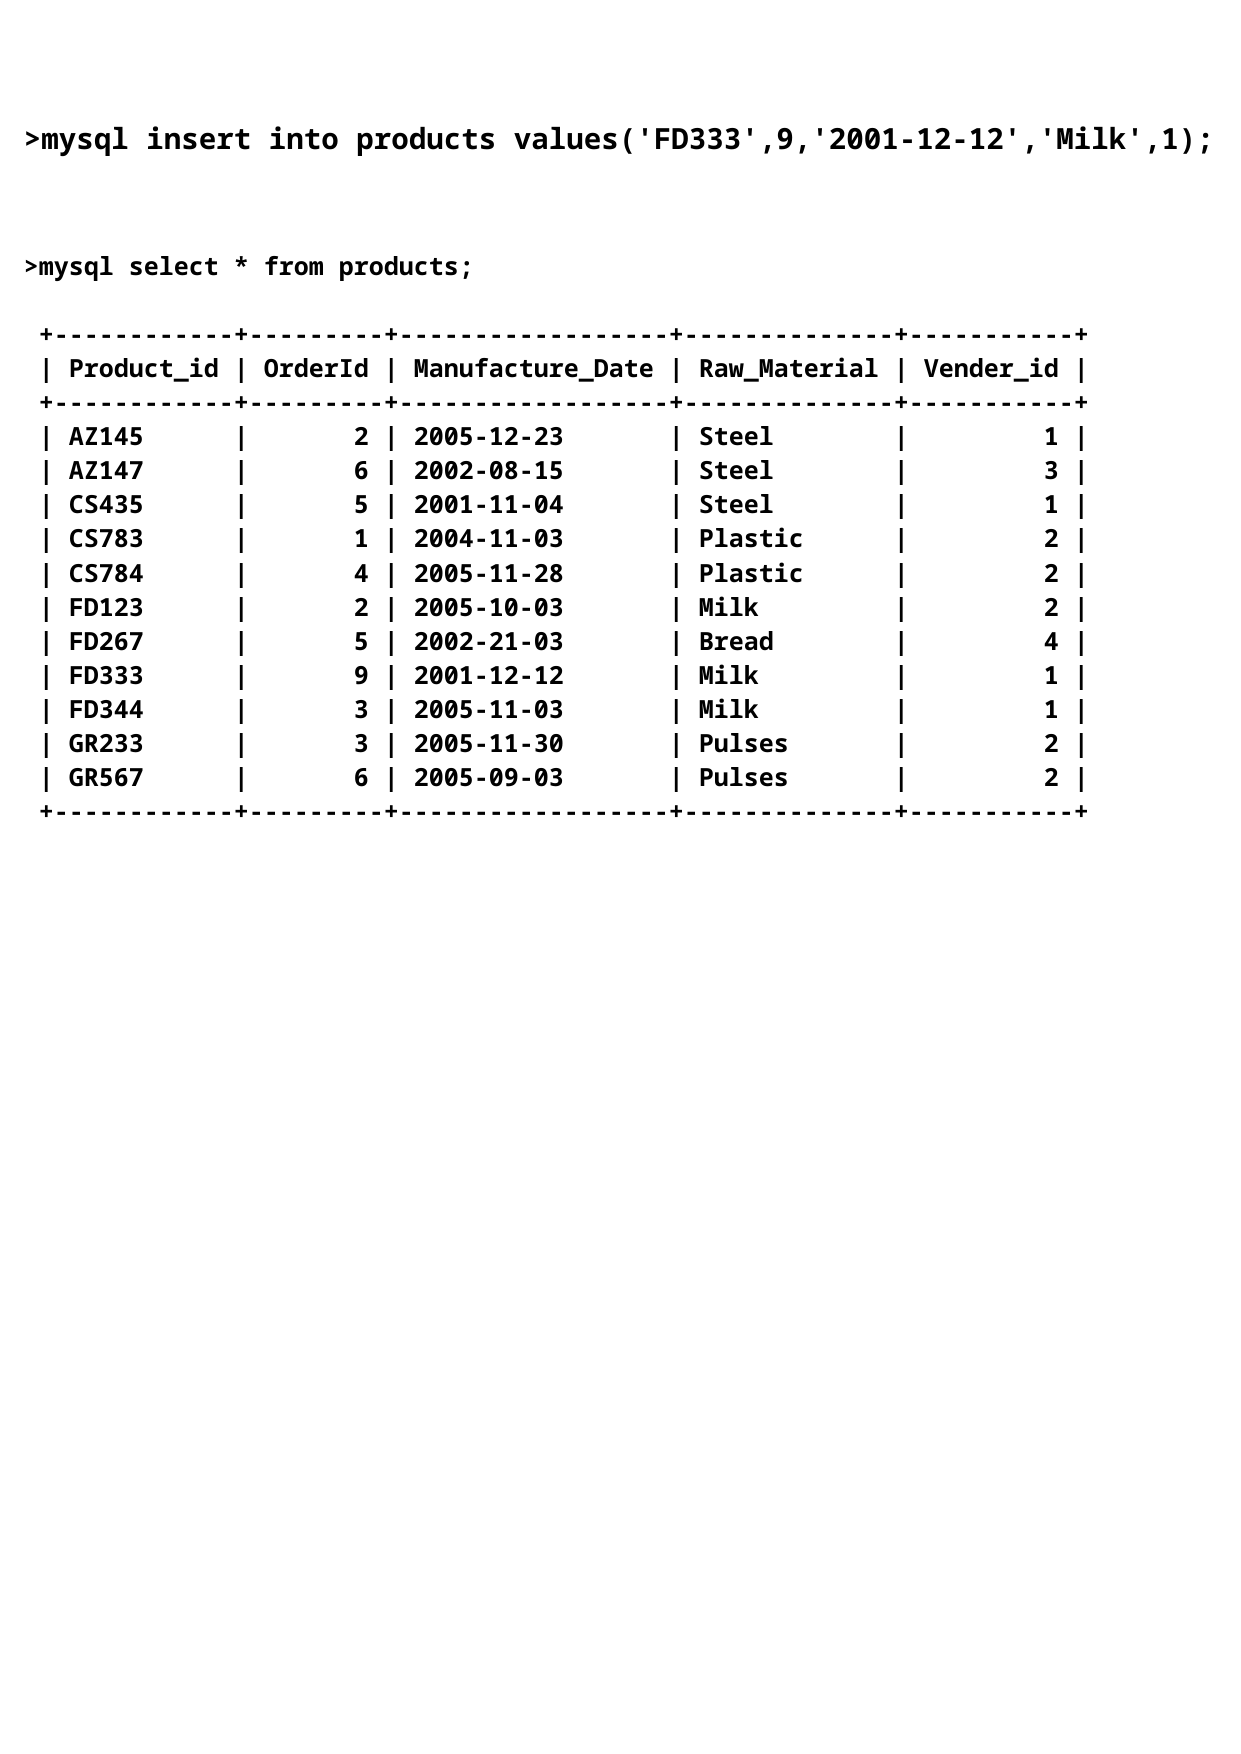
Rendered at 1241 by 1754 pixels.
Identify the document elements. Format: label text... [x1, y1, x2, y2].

text | GR233 | 3 | 2005-11-30 | Pulses | 2 | [24, 726, 1240, 759]
text +------------+---------+------------------+--------------+-----------+ [24, 794, 1240, 828]
text | AZ147 | 6 | 2002-08-15 | Steel | 3 | [24, 453, 1240, 487]
text +------------+---------+------------------+--------------+-----------+ [24, 317, 1240, 351]
text >mysql insert into products values('FD333',9,'2001-12-12','Milk',1); [24, 118, 1240, 158]
text +------------+---------+------------------+--------------+-----------+ [24, 385, 1240, 419]
text | Product_id | OrderId | Manufacture_Date | Raw_Material | Vender_id | [24, 351, 1240, 385]
text | FD267 | 5 | 2002-21-03 | Bread | 4 | [24, 623, 1240, 657]
text | CS435 | 5 | 2001-11-04 | Steel | 1 | [24, 487, 1240, 521]
text | FD123 | 2 | 2005-10-03 | Milk | 2 | [24, 589, 1240, 623]
text >mysql select * from products; [24, 249, 1240, 283]
text | CS784 | 4 | 2005-11-28 | Plastic | 2 | [24, 555, 1240, 589]
text | GR567 | 6 | 2005-09-03 | Pulses | 2 | [24, 759, 1240, 794]
text | AZ145 | 2 | 2005-12-23 | Steel | 1 | [24, 419, 1240, 453]
text | CS783 | 1 | 2004-11-03 | Plastic | 2 | [24, 521, 1240, 555]
text | FD344 | 3 | 2005-11-03 | Milk | 1 | [24, 691, 1240, 726]
text | FD333 | 9 | 2001-12-12 | Milk | 1 | [24, 657, 1240, 691]
